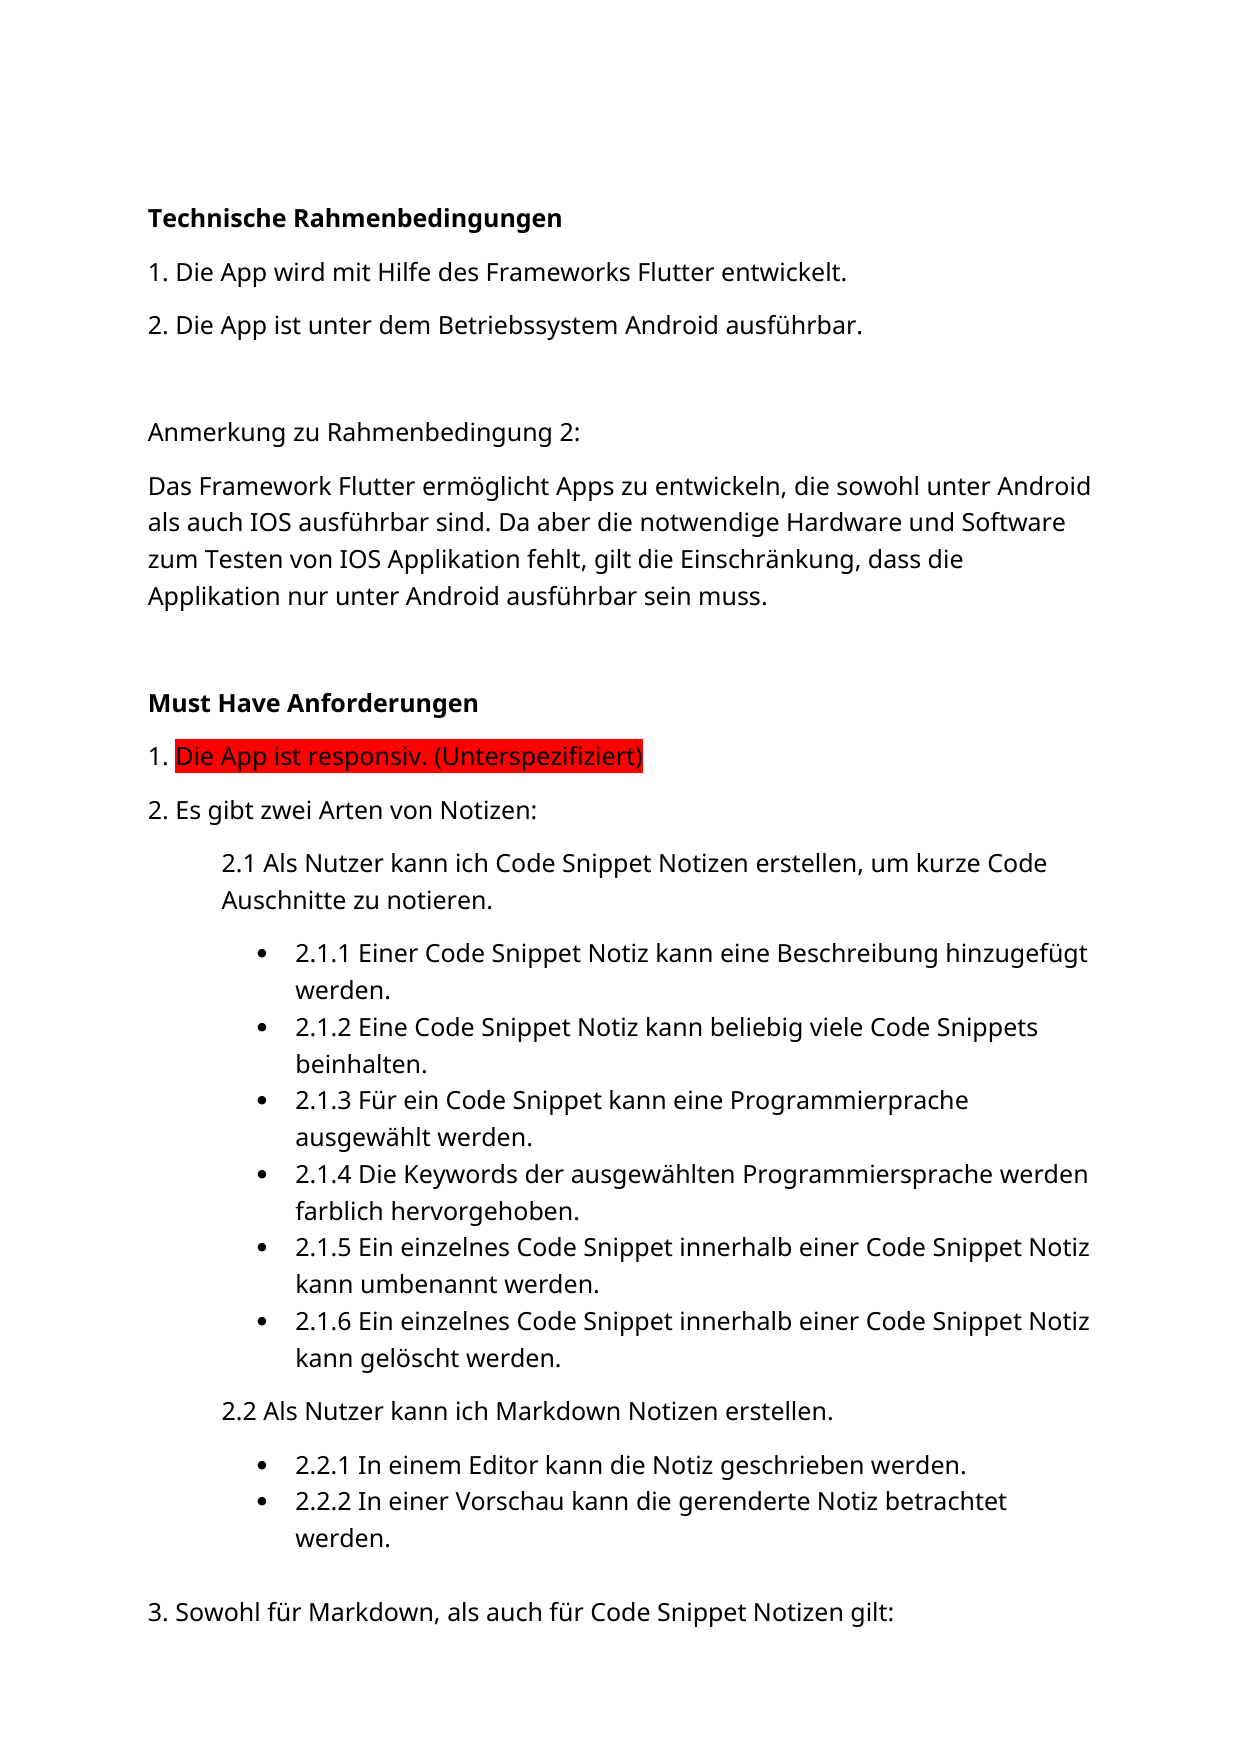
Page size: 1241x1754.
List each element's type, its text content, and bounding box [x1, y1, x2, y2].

text 1. Die App ist responsiv. (Unterspezifiziert) [148, 739, 1093, 773]
text Das Framework Flutter ermöglicht Apps zu entwickeln, die sowohl unter Android als auch IOS ausführbar sind. Da aber die notwendige Hardware und Software zum Testen von IOS Applikation fehlt, gilt die Einschränkung, dass die Applikation nur unter Android ausführbar sein muss. [148, 468, 1093, 613]
text 1. Die App wird mit Hilfe des Frameworks Flutter entwickelt. [148, 254, 1093, 288]
list 2.1.3 Für ein Code Snippet kann eine Programmierprache ausgewählt werden. [258, 1083, 1093, 1154]
text 2.1 Als Nutzer kann ich Code Snippet Notizen erstellen, um kurze Code Auschnitte zu notieren. [221, 846, 1093, 917]
list 2.1.6 Ein einzelnes Code Snippet innerhalb einer Code Snippet Notiz kann gelöscht werden. [258, 1304, 1093, 1374]
text 2.2 Als Nutzer kann ich Markdown Notizen erstellen. [148, 1394, 1093, 1428]
text Must Have Anforderungen [148, 685, 1093, 719]
text 2. Die App ist unter dem Betriebssystem Android ausführbar. [148, 308, 1093, 342]
list 2.1.2 Eine Code Snippet Notiz kann beliebig viele Code Snippets beinhalten. [258, 1009, 1093, 1080]
list 2.1.4 Die Keywords der ausgewählten Programmiersprache werden farblich hervorgehoben. [258, 1157, 1093, 1227]
text 2. Es gibt zwei Arten von Notizen: [148, 792, 1093, 826]
text Technische Rahmenbedingungen [148, 201, 1093, 235]
list 3. Sowohl für Markdown, als auch für Code Snippet Notizen gilt: [148, 1594, 1093, 1628]
text Anmerkung zu Rahmenbedingung 2: [148, 415, 1093, 449]
list 2.2.1 In einem Editor kann die Notiz geschrieben werden. [258, 1447, 1093, 1481]
list 2.1.1 Einer Code Snippet Notiz kann eine Beschreibung hinzugefügt werden. [258, 936, 1093, 1007]
list 2.2.2 In einer Vorschau kann die gerenderte Notiz betrachtet werden. [258, 1484, 1093, 1555]
list 2.1.5 Ein einzelnes Code Snippet innerhalb einer Code Snippet Notiz kann umbenannt werden. [258, 1230, 1093, 1301]
